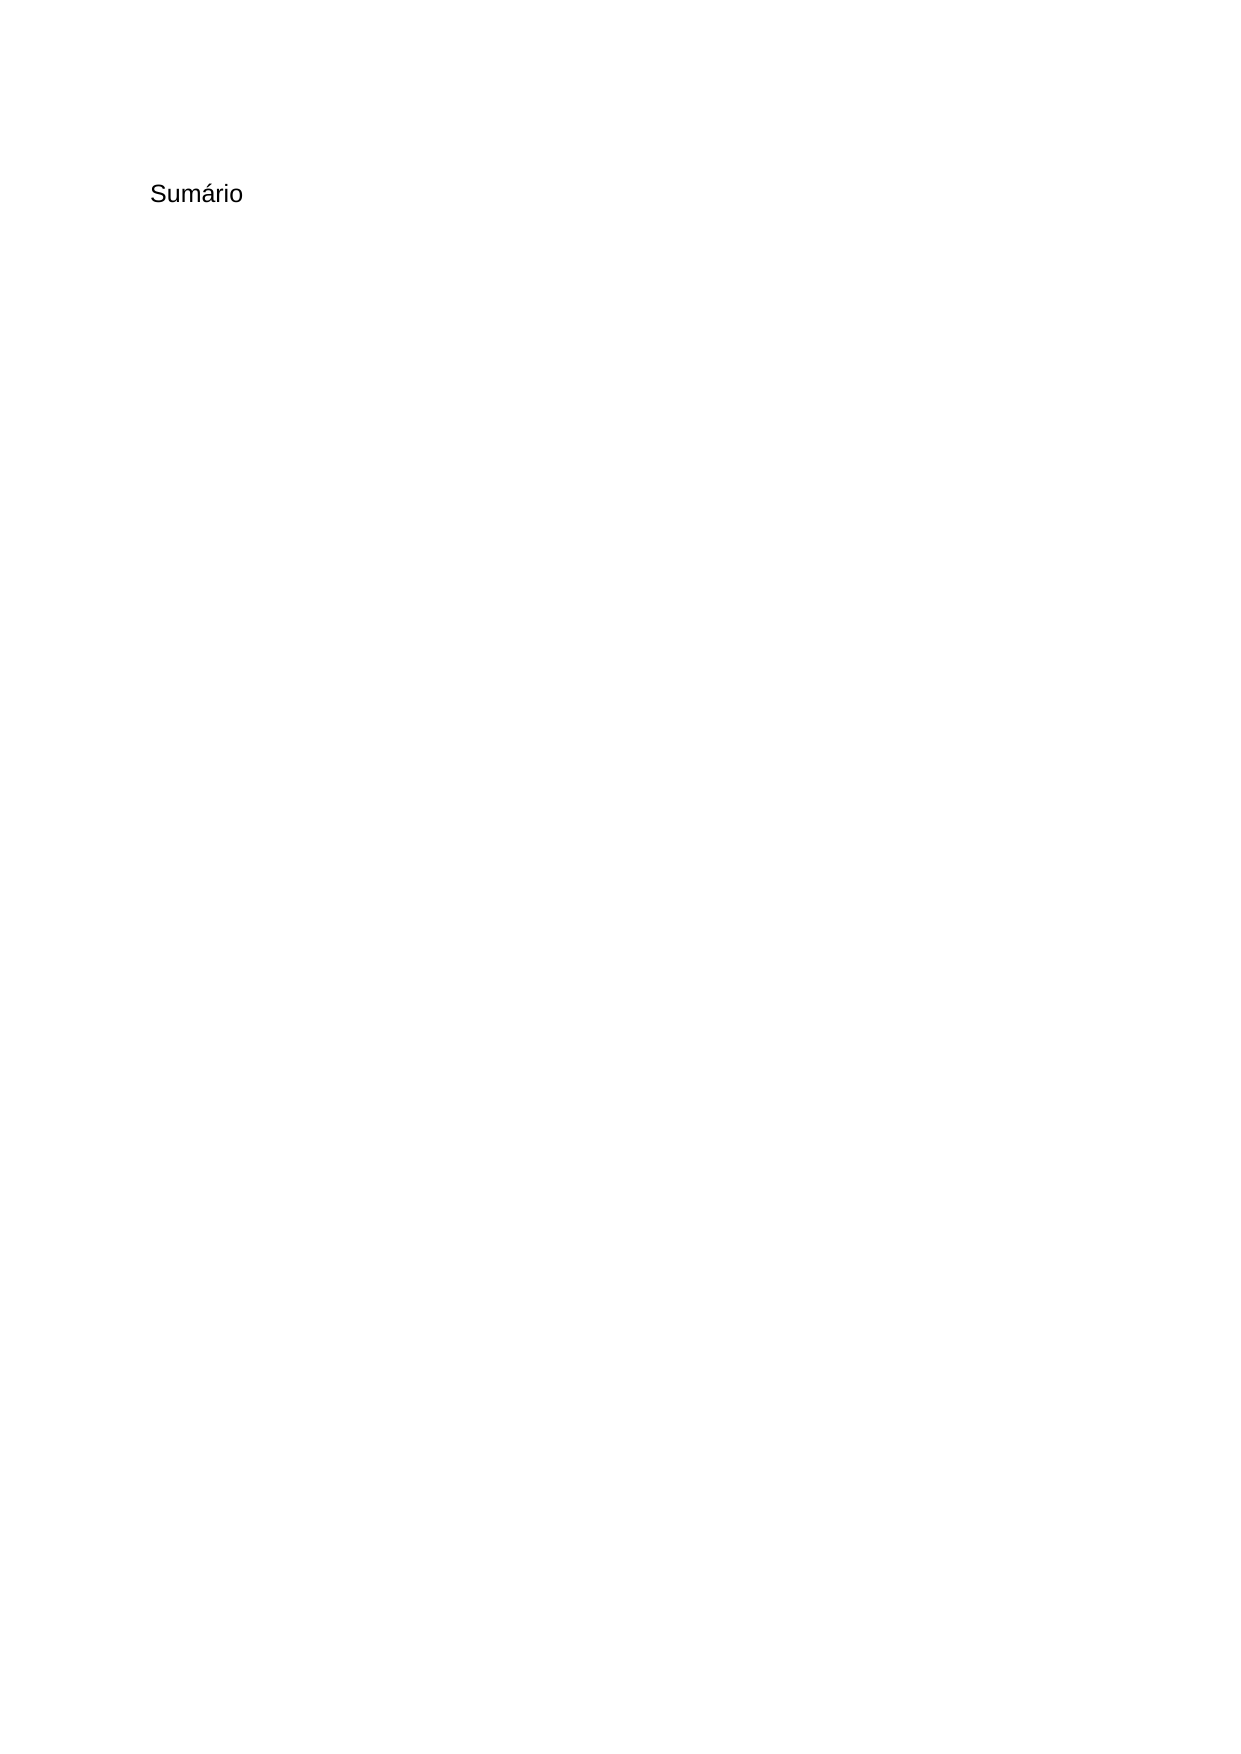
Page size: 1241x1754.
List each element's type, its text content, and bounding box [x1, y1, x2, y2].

text Sumário [150, 179, 1090, 207]
